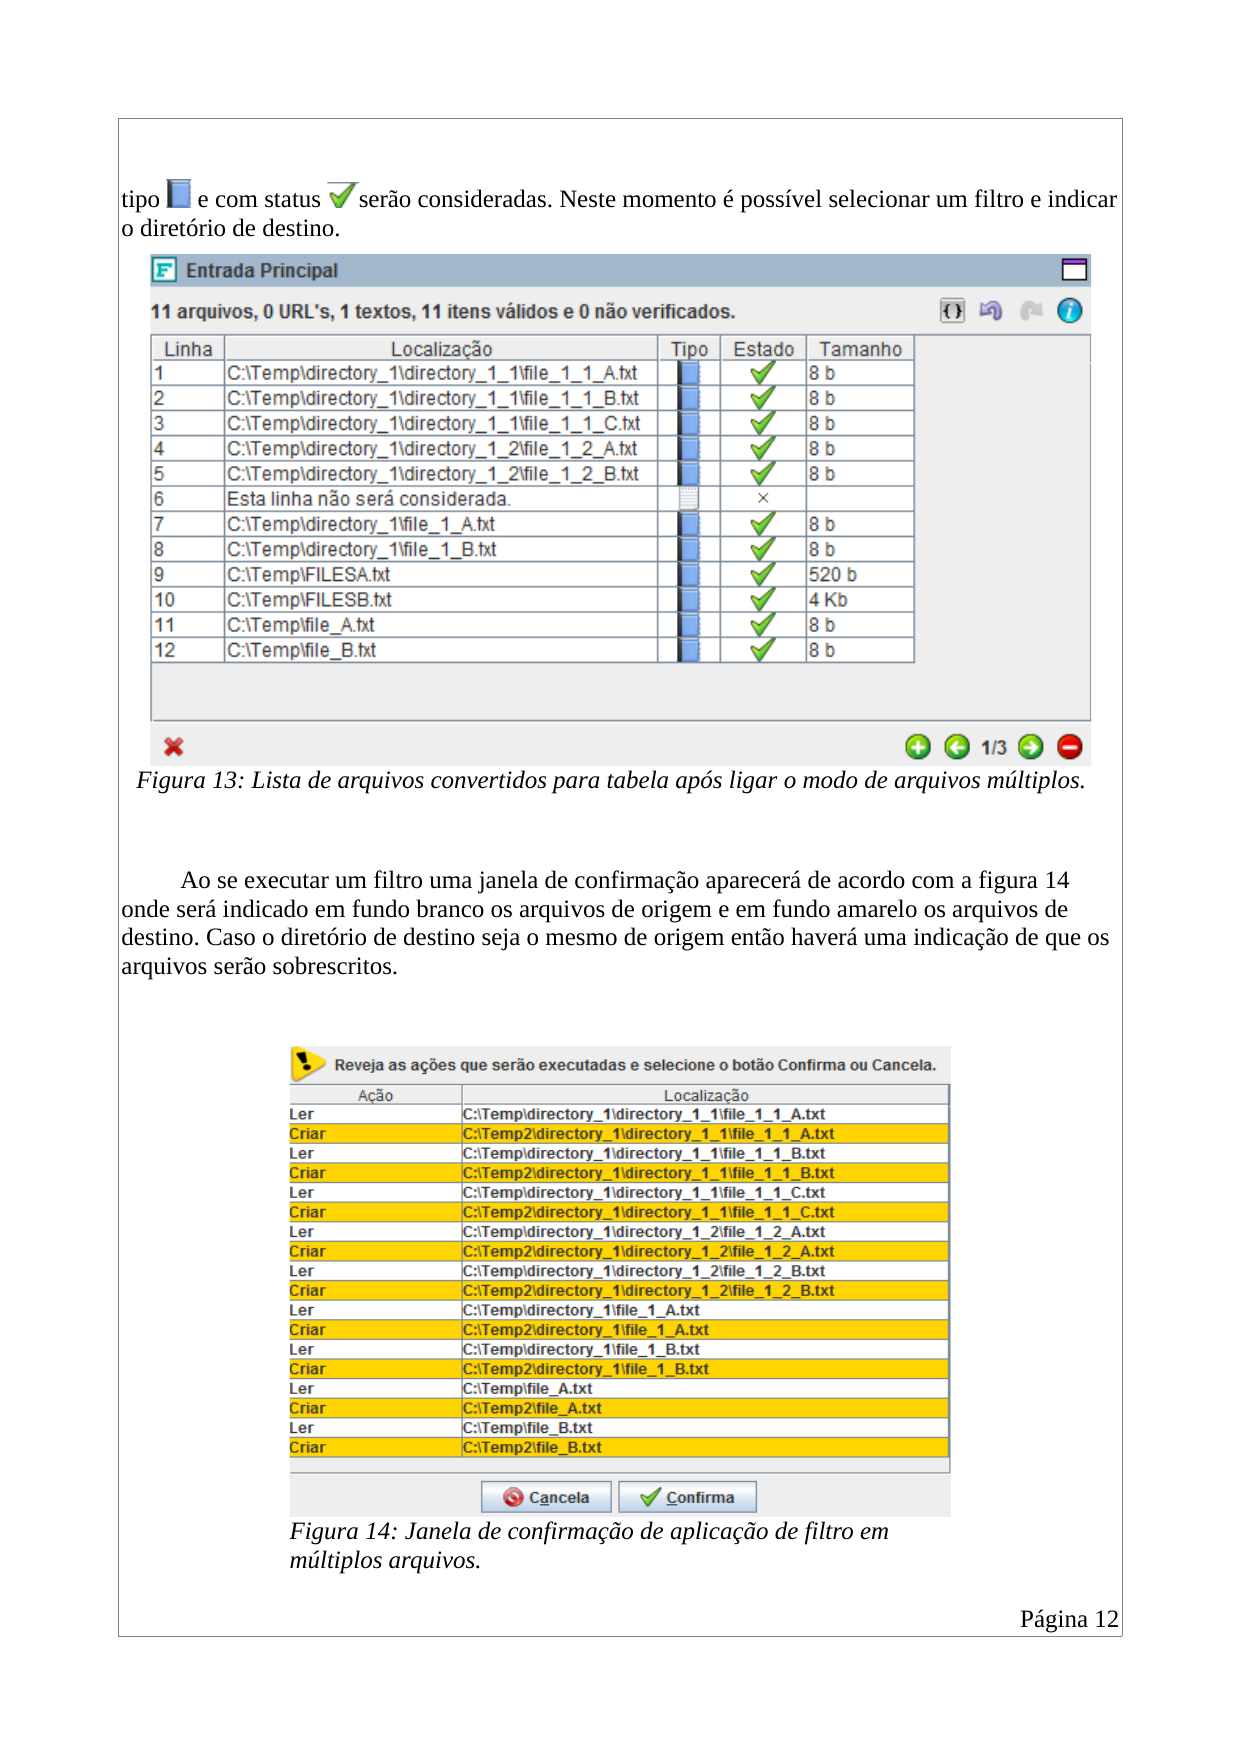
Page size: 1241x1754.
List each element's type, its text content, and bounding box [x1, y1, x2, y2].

text Figura 14: Janela de confirmação de aplicação de filtro em múltiplos arquivos. [289, 1517, 951, 1574]
text Figura 13: Lista de arquivos convertidos para tabela após ligar o modo de arquivos múltiplos. [136, 267, 1104, 794]
text tipo e com status serão consideradas. Neste momento é possível selecionar um filtro e indicar o diretório de destino. [121, 179, 1119, 242]
text Ao se executar um filtro uma janela de confirmação aparecerá de acordo com a figura 14 onde será indicado em fundo branco os arquivos de origem e em fundo amarelo os arquivos de destino. Caso o diretório de destino seja o mesmo de origem então haverá uma indicação de que os arquivos serão sobrescritos. [121, 865, 1119, 980]
